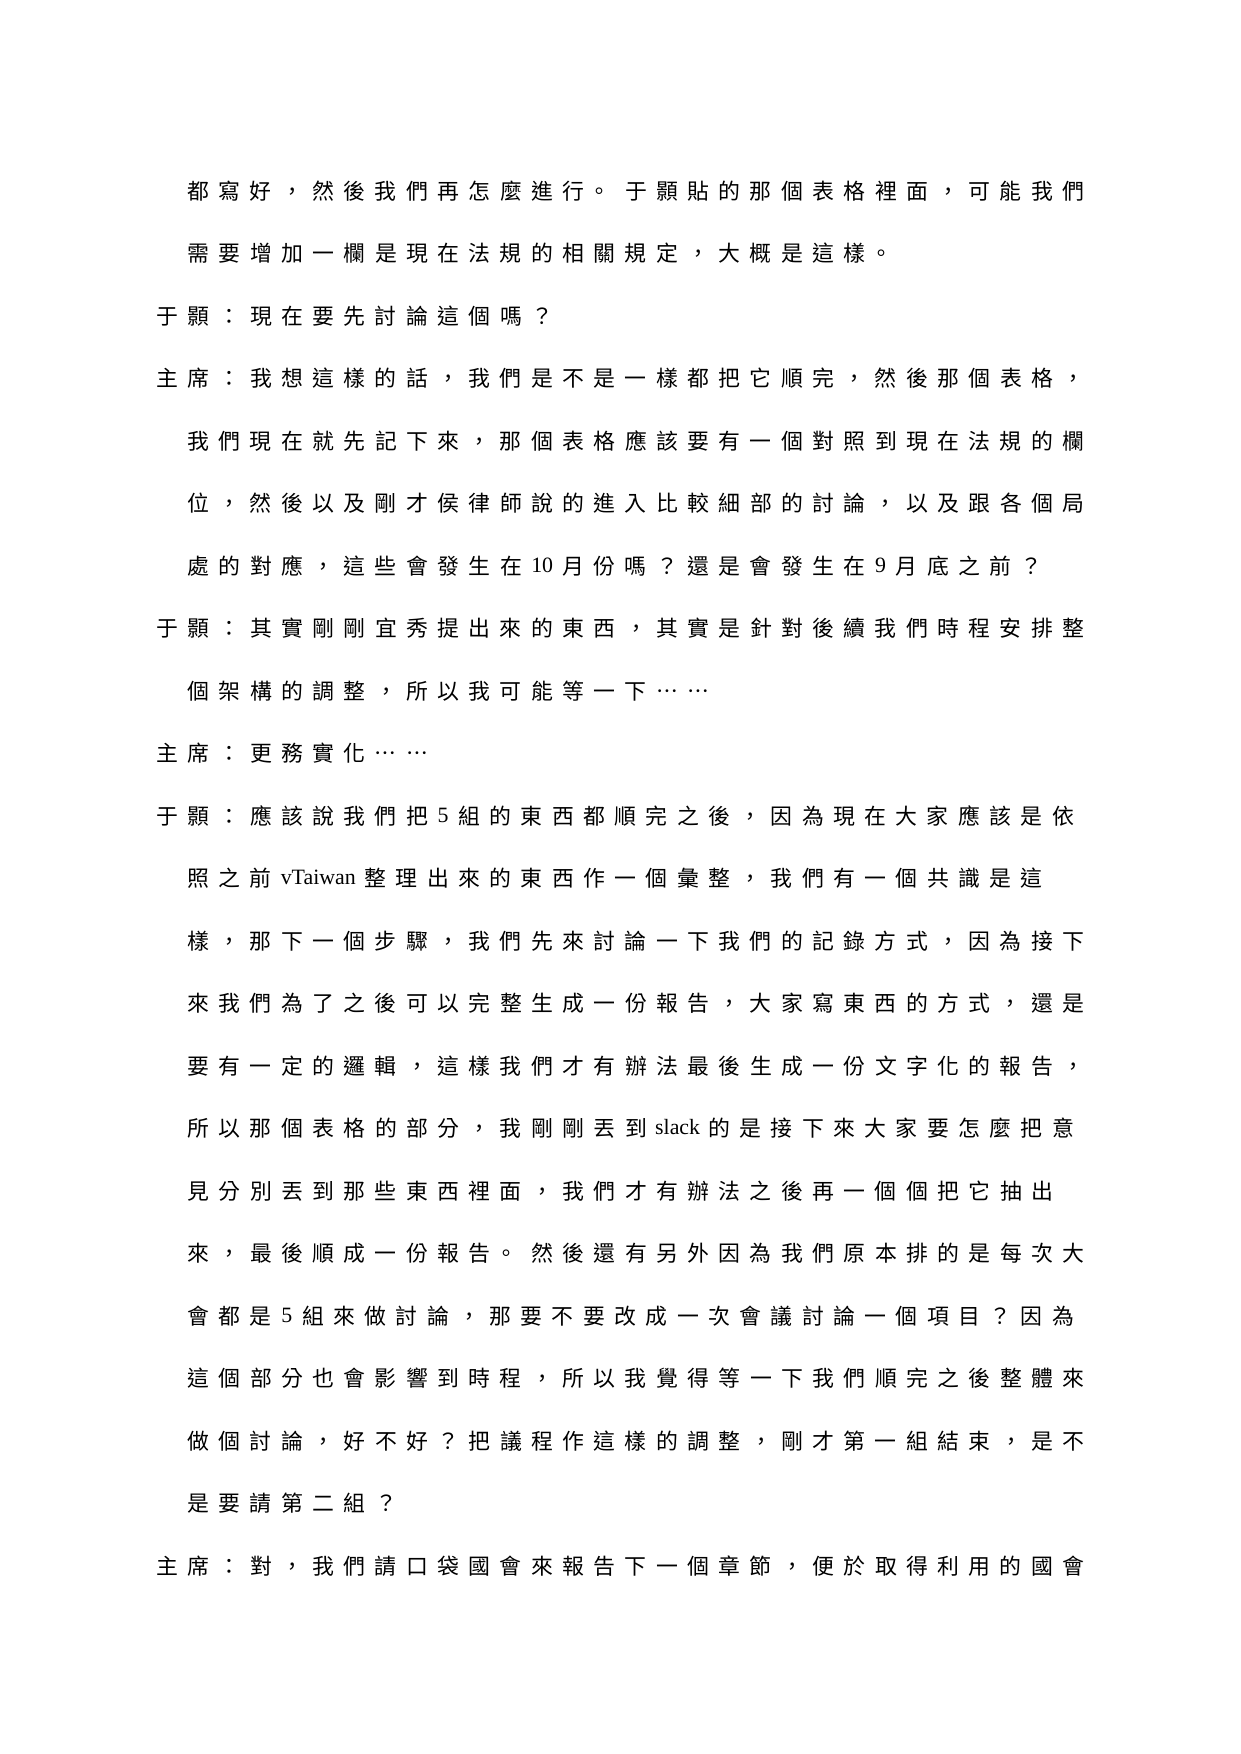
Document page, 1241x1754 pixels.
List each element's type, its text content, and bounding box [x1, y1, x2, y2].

text 主席：我想這樣的話，我們是不是一樣都把它順完，然後那個表格，我們現在就先記下來，那個表格應該要有一個對照到現在法規的欄位，然後以及剛才侯律師說的進入比較細部的討論，以及跟各個局處的對應，這些會發生在10月份嗎？還是會發生在9月底之前？ [151, 346, 1089, 596]
text 于顥：其實剛剛宜秀提出來的東西，其實是針對後續我們時程安排整個架構的調整，所以我可能等一下…… [151, 596, 1089, 721]
text 都寫好，然後我們再怎麼進行。于顥貼的那個表格裡面，可能我們需要增加一欄是現在法規的相關規定，大概是這樣。 [151, 158, 1089, 283]
text 主席：對，我們請口袋國會來報告下一個章節，便於取得利用的國會 [151, 1533, 1089, 1596]
text 于顥：現在要先討論這個嗎？ [151, 283, 1089, 346]
text 于顥：應該說我們把5組的東西都順完之後，因為現在大家應該是依照之前vTaiwan整理出來的東西作一個彙整，我們有一個共識是這樣，那下一個步驟，我們先來討論一下我們的記錄方式，因為接下來我們為了之後可以完整生成一份報告，大家寫東西的方式，還是要有一定的邏輯，這樣我們才有辦法最後生成一份文字化的報告，所以那個表格的部分，我剛剛丟到slack的是接下來大家要怎麼把意見分別丟到那些東西裡面，我們才有辦法之後再一個個把它抽出來，最後順成一份報告。然後還有另外因為我們原本排的是每次大會都是5組來做討論，那要不要改成一次會議討論一個項目？因為這個部分也會影響到時程，所以我覺得等一下我們順完之後整體來做個討論，好不好？把議程作這樣的調整，剛才第一組結束，是不是要請第二組？ [151, 783, 1089, 1533]
text 主席：更務實化…… [151, 721, 1089, 783]
